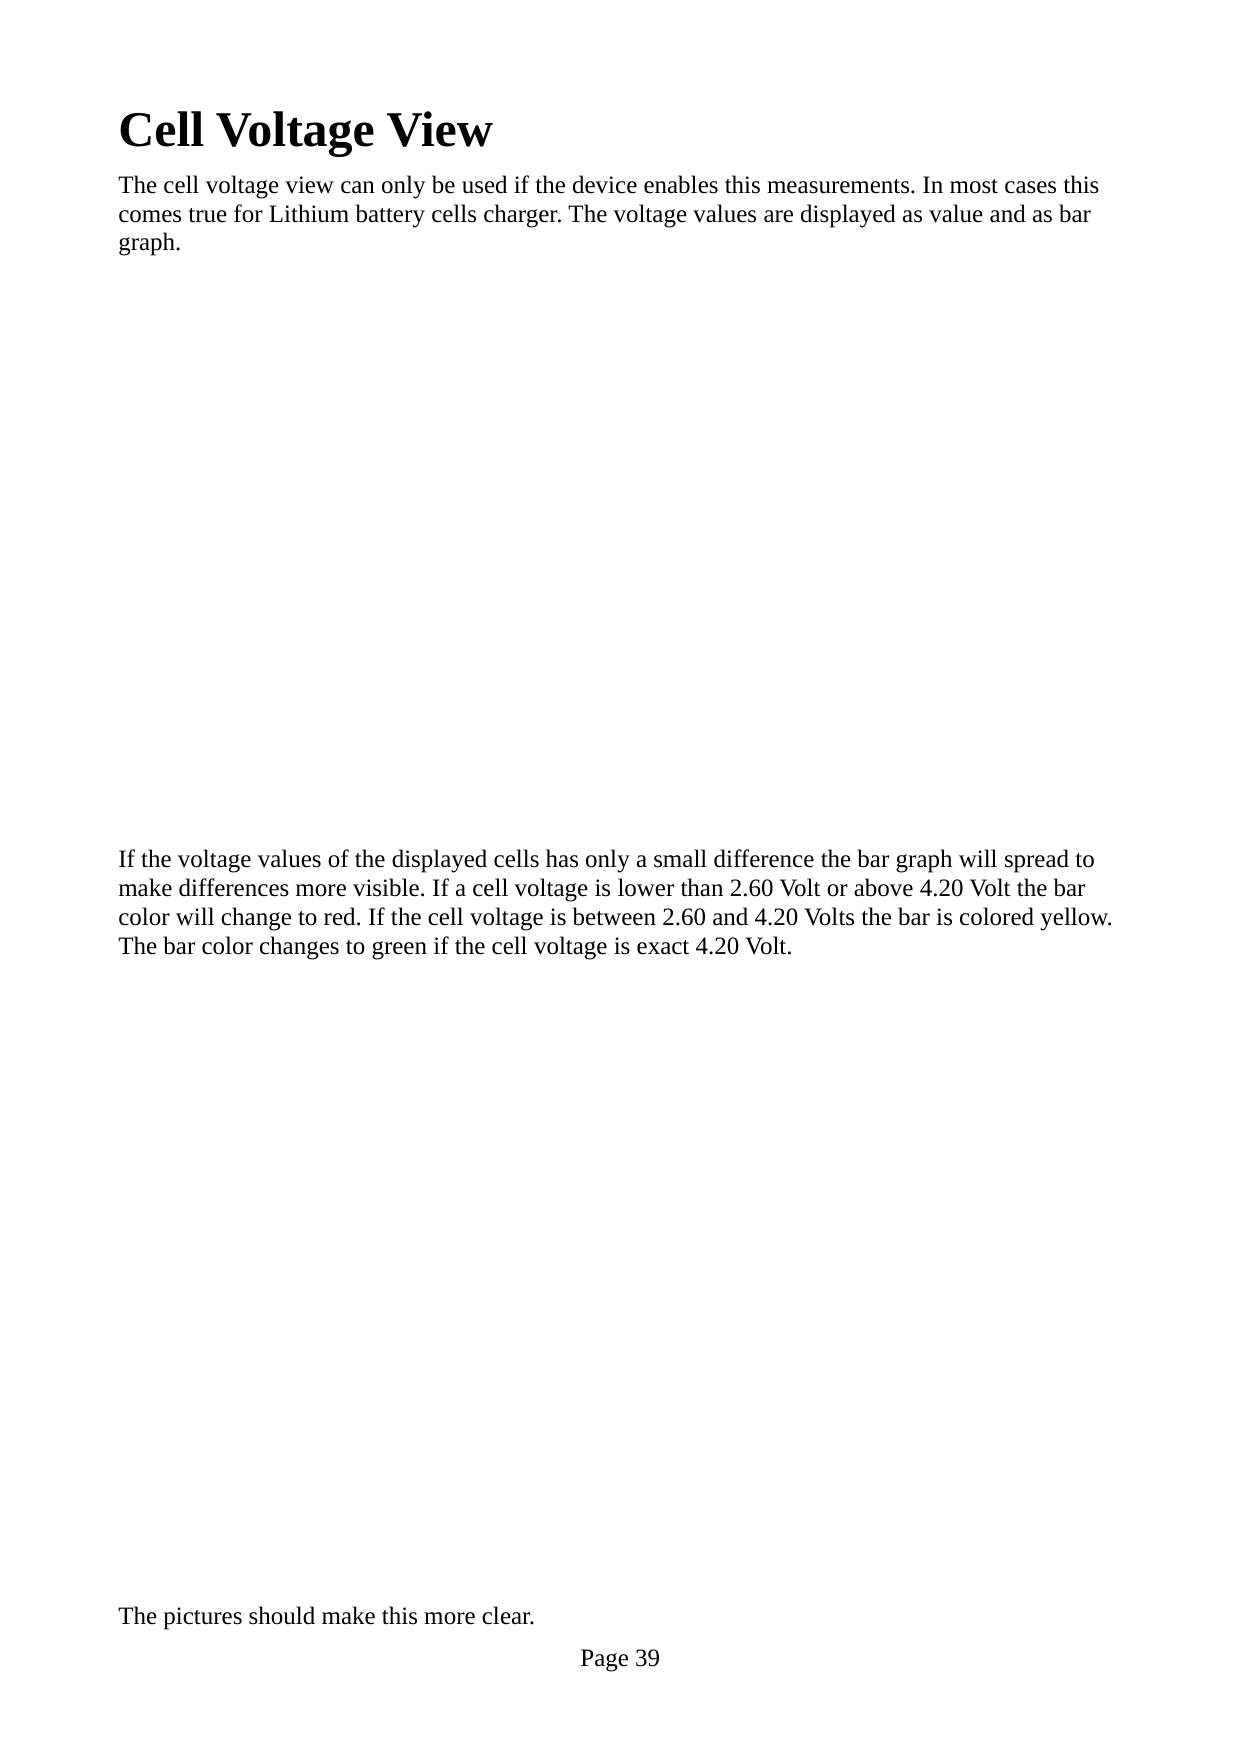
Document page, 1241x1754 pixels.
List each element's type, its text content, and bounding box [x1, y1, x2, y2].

text The cell voltage view can only be used if the device enables this measurements. In most cases this comes true for Lithium battery cells charger. The voltage values are displayed as value and as bar graph. [118, 170, 1122, 256]
text The pictures should make this more clear. [118, 1601, 1122, 1629]
subtitle Cell Voltage View [118, 100, 1122, 157]
text If the voltage values of the displayed cells has only a small difference the bar graph will spread to make differences more visible. If a cell voltage is lower than 2.60 Volt or above 4.20 Volt the bar color will change to red. If the cell voltage is between 2.60 and 4.20 Volts the bar is colored yellow. The bar color changes to green if the cell voltage is exact 4.20 Volt. [118, 269, 1122, 959]
